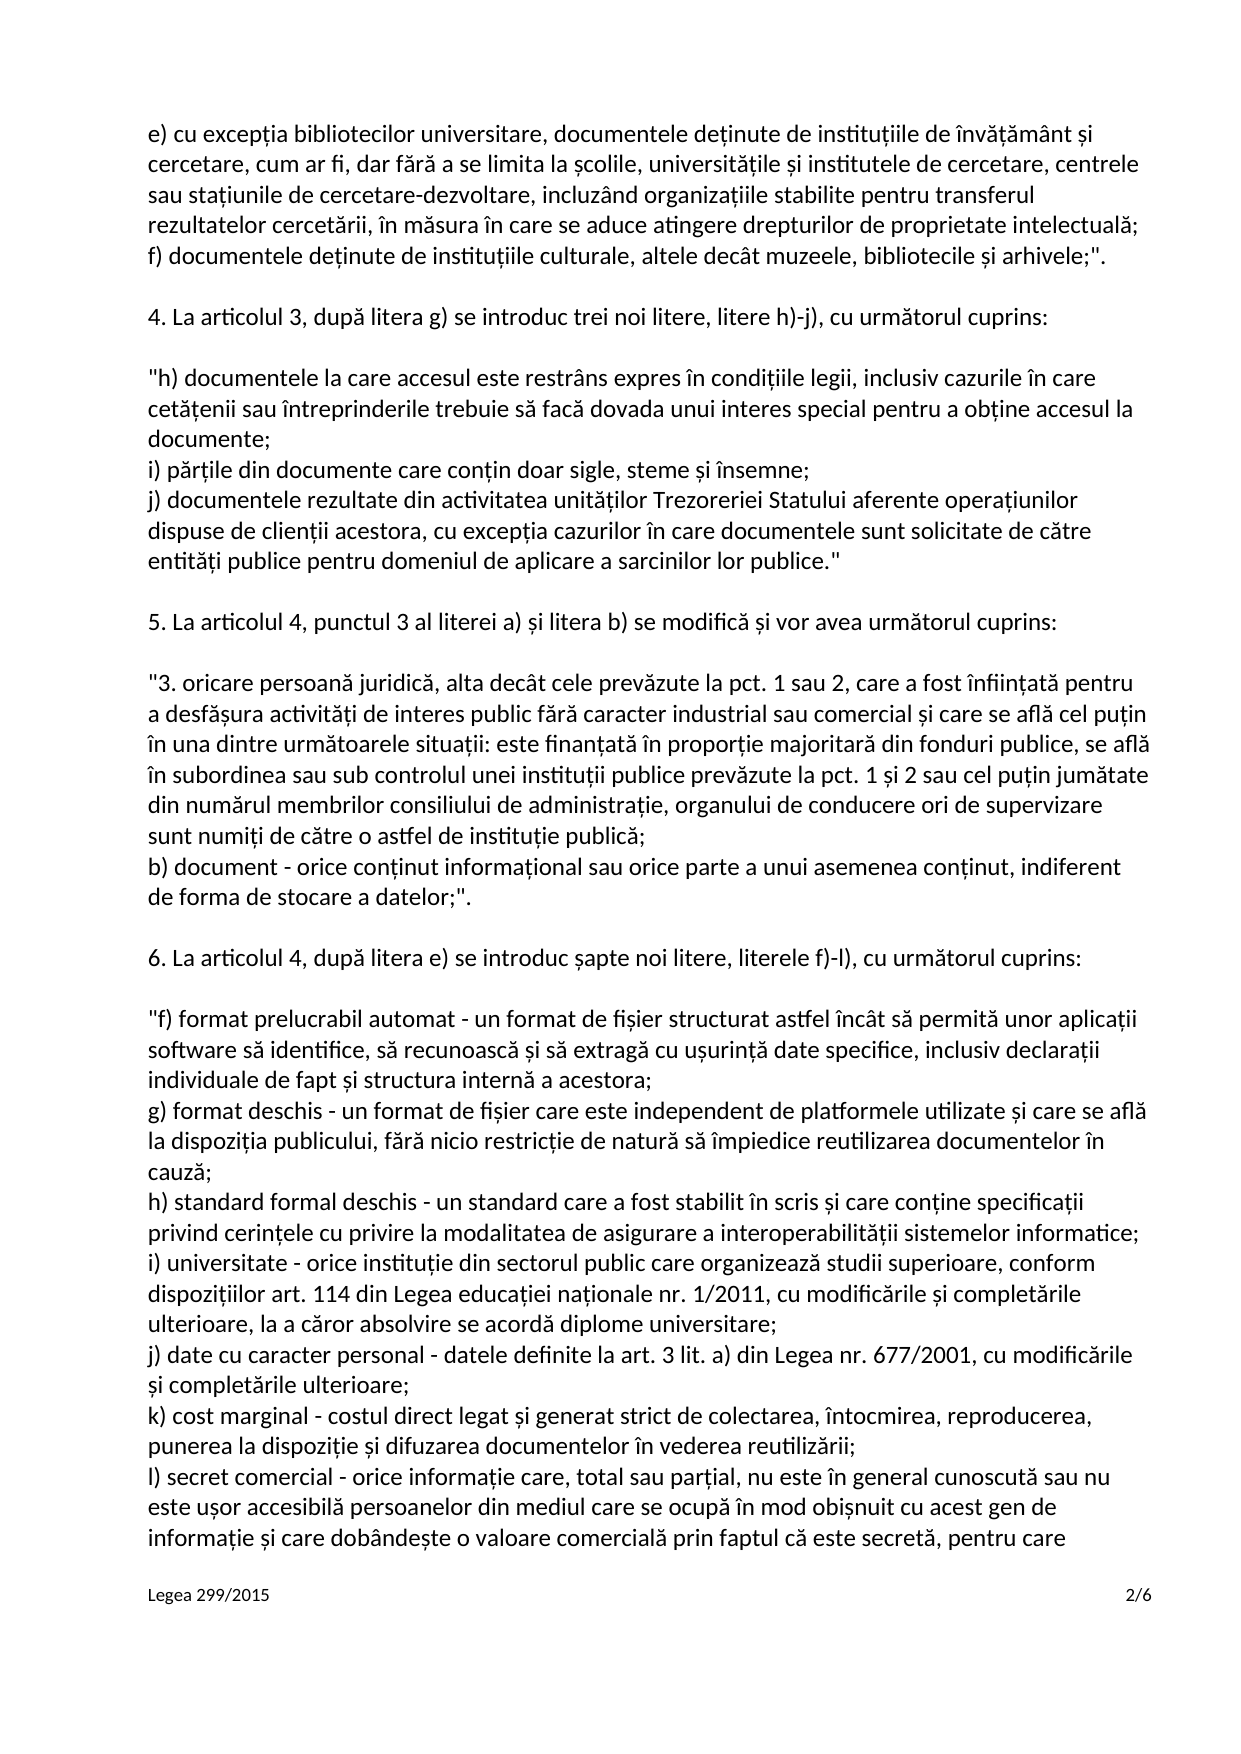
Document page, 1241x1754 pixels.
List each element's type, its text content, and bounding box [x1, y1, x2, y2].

text e) cu excepția bibliotecilor universitare, documentele deținute de instituțiile de învățământ și cercetare, cum ar fi, dar fără a se limita la școlile, universitățile și institutele de cercetare, centrele sau stațiunile de cercetare-dezvoltare, incluzând organizațiile stabilite pentru transferul rezultatelor cercetării, în măsura în care se aduce atingere drepturilor de proprietate intelectuală; [148, 118, 1152, 240]
text 5. La articolul 4, punctul 3 al literei a) și litera b) se modifică și vor avea următorul cuprins: [148, 606, 1152, 637]
text b) document - orice conținut informațional sau orice parte a unui asemenea conținut, indiferent de forma de stocare a datelor;". [148, 851, 1152, 912]
text "h) documentele la care accesul este restrâns expres în condițiile legii, inclusiv cazurile în care cetățenii sau întreprinderile trebuie să facă dovada unui interes special pentru a obține accesul la documente; [148, 362, 1152, 454]
text h) standard formal deschis - un standard care a fost stabilit în scris și care conține specificații privind cerințele cu privire la modalitatea de asigurare a interoperabilității sistemelor informatice; [148, 1186, 1152, 1247]
text g) format deschis - un format de fișier care este independent de platformele utilizate și care se află la dispoziția publicului, fără nicio restricție de natură să împiedice reutilizarea documentelor în cauză; [148, 1095, 1152, 1186]
text l) secret comercial - orice informație care, total sau parțial, nu este în general cunoscută sau nu este ușor accesibilă persoanelor din mediul care se ocupă în mod obișnuit cu acest gen de informație și care dobândește o valoare comercială prin faptul că este secretă, pentru care [148, 1461, 1152, 1553]
text i) universitate - orice instituție din sectorul public care organizează studii superioare, conform dispozițiilor art. 114 din Legea educației naționale nr. 1/2011, cu modificările și completările ulterioare, la a căror absolvire se acordă diplome universitare; [148, 1247, 1152, 1339]
text 6. La articolul 4, după litera e) se introduc șapte noi litere, literele f)-l), cu următorul cuprins: [148, 942, 1152, 973]
text "3. oricare persoană juridică, alta decât cele prevăzute la pct. 1 sau 2, care a fost înființată pentru a desfășura activități de interes public fără caracter industrial sau comercial și care se află cel puțin în una dintre următoarele situații: este finanțată în proporție majoritară din fonduri publice, se află în subordinea sau sub controlul unei instituții publice prevăzute la pct. 1 și 2 sau cel puțin jumătate din numărul membrilor consiliului de administrație, organului de conducere ori de supervizare sunt numiți de către o astfel de instituție publică; [148, 667, 1152, 851]
text k) cost marginal - costul direct legat și generat strict de colectarea, întocmirea, reproducerea, punerea la dispoziție și difuzarea documentelor în vederea reutilizării; [148, 1400, 1152, 1461]
text i) părțile din documente care conțin doar sigle, steme și însemne; [148, 454, 1152, 484]
text 4. La articolul 3, după litera g) se introduc trei noi litere, litere h)-j), cu următorul cuprins: [148, 301, 1152, 332]
text j) documentele rezultate din activitatea unităților Trezoreriei Statului aferente operațiunilor dispuse de clienții acestora, cu excepția cazurilor în care documentele sunt solicitate de către entități publice pentru domeniul de aplicare a sarcinilor lor publice." [148, 484, 1152, 576]
text f) documentele deținute de instituțiile culturale, altele decât muzeele, bibliotecile și arhivele;". [148, 240, 1152, 271]
text j) date cu caracter personal - datele definite la art. 3 lit. a) din Legea nr. 677/2001, cu modificările și completările ulterioare; [148, 1339, 1152, 1400]
text "f) format prelucrabil automat - un format de fișier structurat astfel încât să permită unor aplicații software să identifice, să recunoască și să extragă cu ușurință date specifice, inclusiv declarații individuale de fapt și structura internă a acestora; [148, 1003, 1152, 1095]
